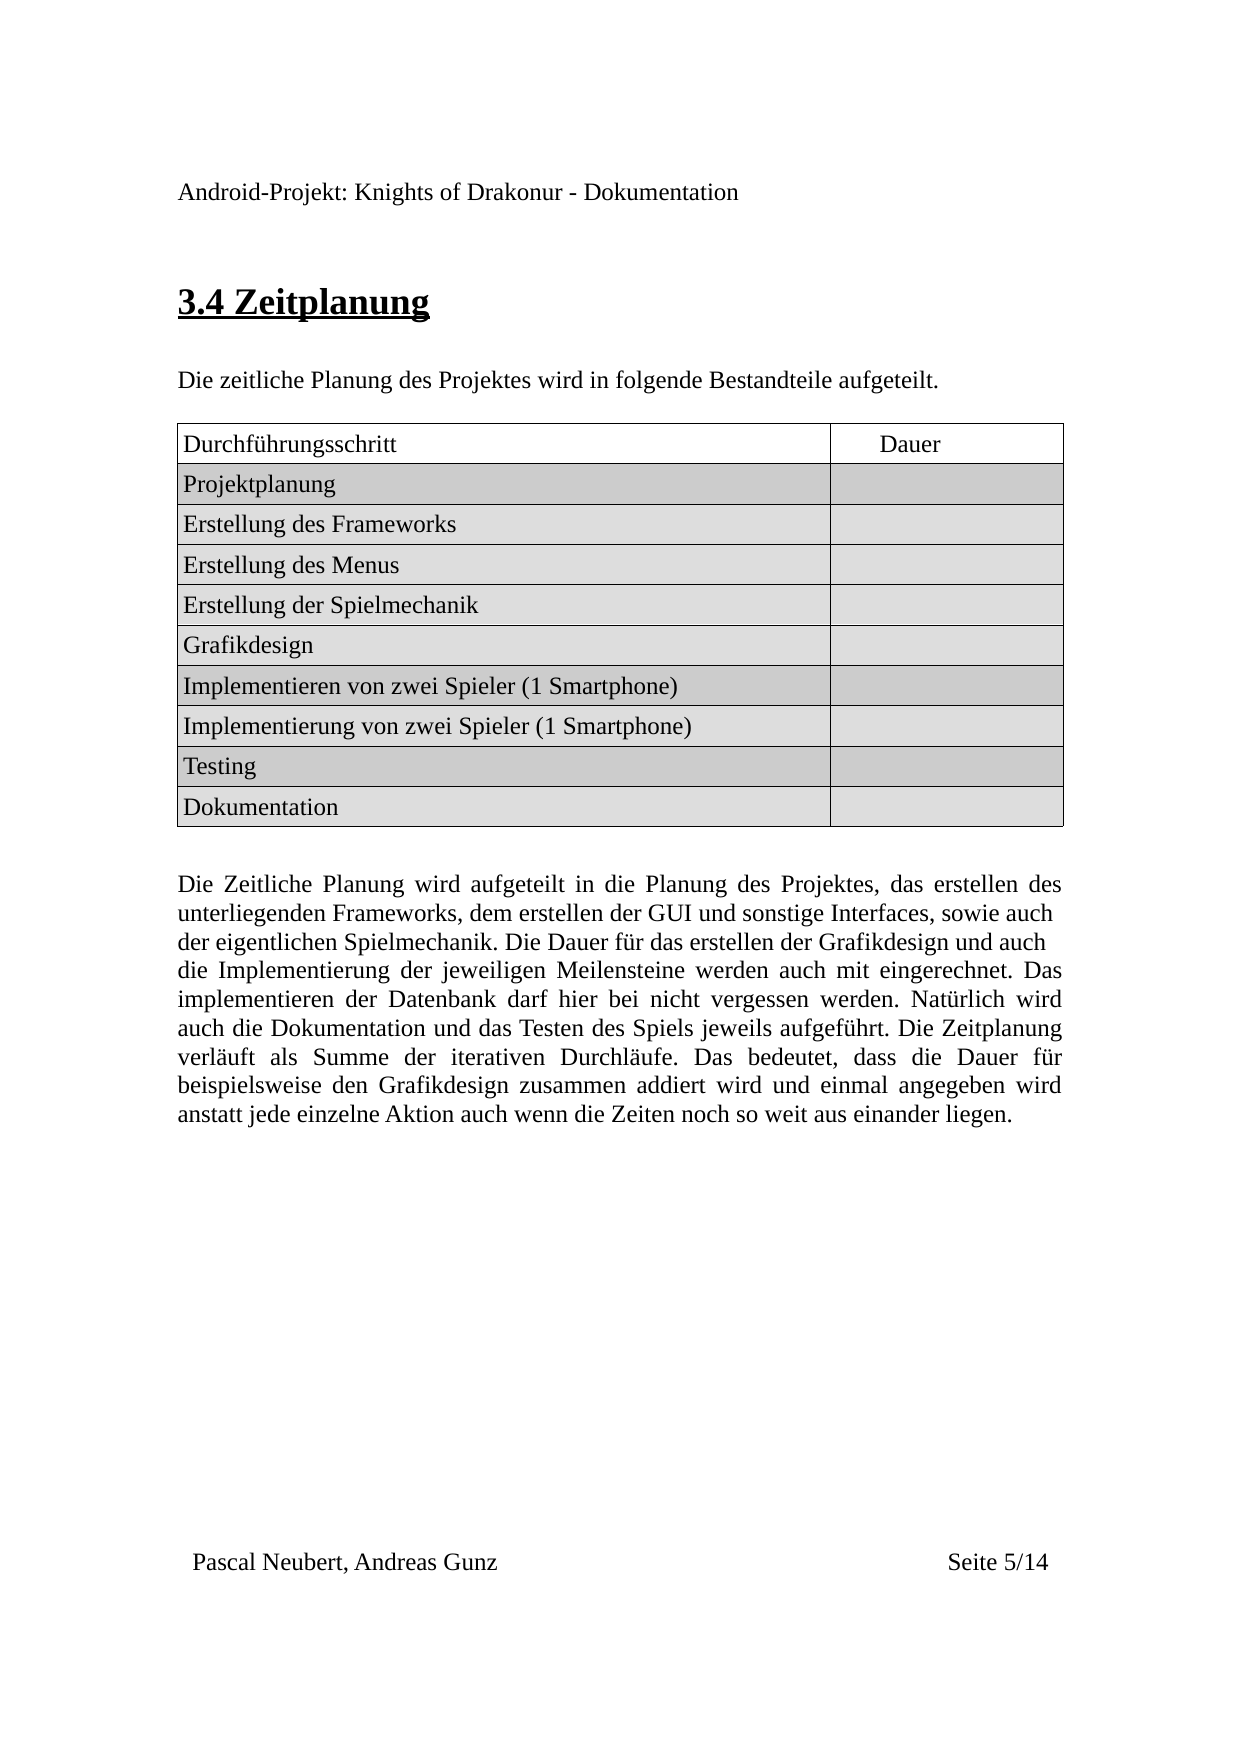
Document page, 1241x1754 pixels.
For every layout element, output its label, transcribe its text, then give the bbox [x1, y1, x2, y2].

table_cell [831, 545, 1063, 584]
table_cell Erstellung des Frameworks [178, 505, 830, 544]
table_cell Implementieren von zwei Spieler (1 Smartphone) [178, 666, 830, 705]
table_header Durchführungsschritt [178, 424, 830, 463]
table_cell Dokumentation [178, 787, 830, 826]
text Die zeitliche Planung des Projektes wird in folgende Bestandteile aufgeteilt. [177, 366, 1063, 394]
text 3.4 Zeitplanung [177, 279, 1063, 322]
table_header Dauer [831, 424, 1063, 463]
table_cell Projektplanung [178, 464, 830, 504]
table_cell Erstellung der Spielmechanik [178, 585, 830, 624]
table_cell Grafikdesign [178, 626, 830, 665]
table_cell [831, 706, 1063, 746]
table_cell [831, 626, 1063, 665]
table_cell Erstellung des Menus [178, 545, 830, 584]
table_cell [831, 666, 1063, 705]
table_cell [831, 787, 1063, 826]
table_cell Testing [178, 747, 830, 786]
text Die Zeitliche Planung wird aufgeteilt in die Planung des Projektes, das erstellen des unterliegenden Frameworks, dem erstellen der GUI und sonstige Interfaces, sowie auch [177, 869, 1063, 927]
table_cell [831, 464, 1063, 504]
table_cell Implementierung von zwei Spieler (1 Smartphone) [178, 706, 830, 746]
text die Implementierung der jeweiligen Meilensteine werden auch mit eingerechnet. Das implementieren der Datenbank darf hier bei nicht vergessen werden. Natürlich wird auch die Dokumentation und das Testen des Spiels jeweils aufgeführt. Die Zeitplanung verläuft als Summe der iterativen Durchläufe. Das bedeutet, dass die Dauer für beispielsweise den Grafikdesign zusammen addiert wird und einmal angegeben wird anstatt jede einzelne Aktion auch wenn die Zeiten noch so weit aus einander liegen. [177, 956, 1063, 1128]
table_cell [831, 747, 1063, 786]
text der eigentlichen Spielmechanik. Die Dauer für das erstellen der Grafikdesign und auch [177, 927, 1063, 956]
table_cell [831, 505, 1063, 544]
table_cell [831, 585, 1063, 624]
